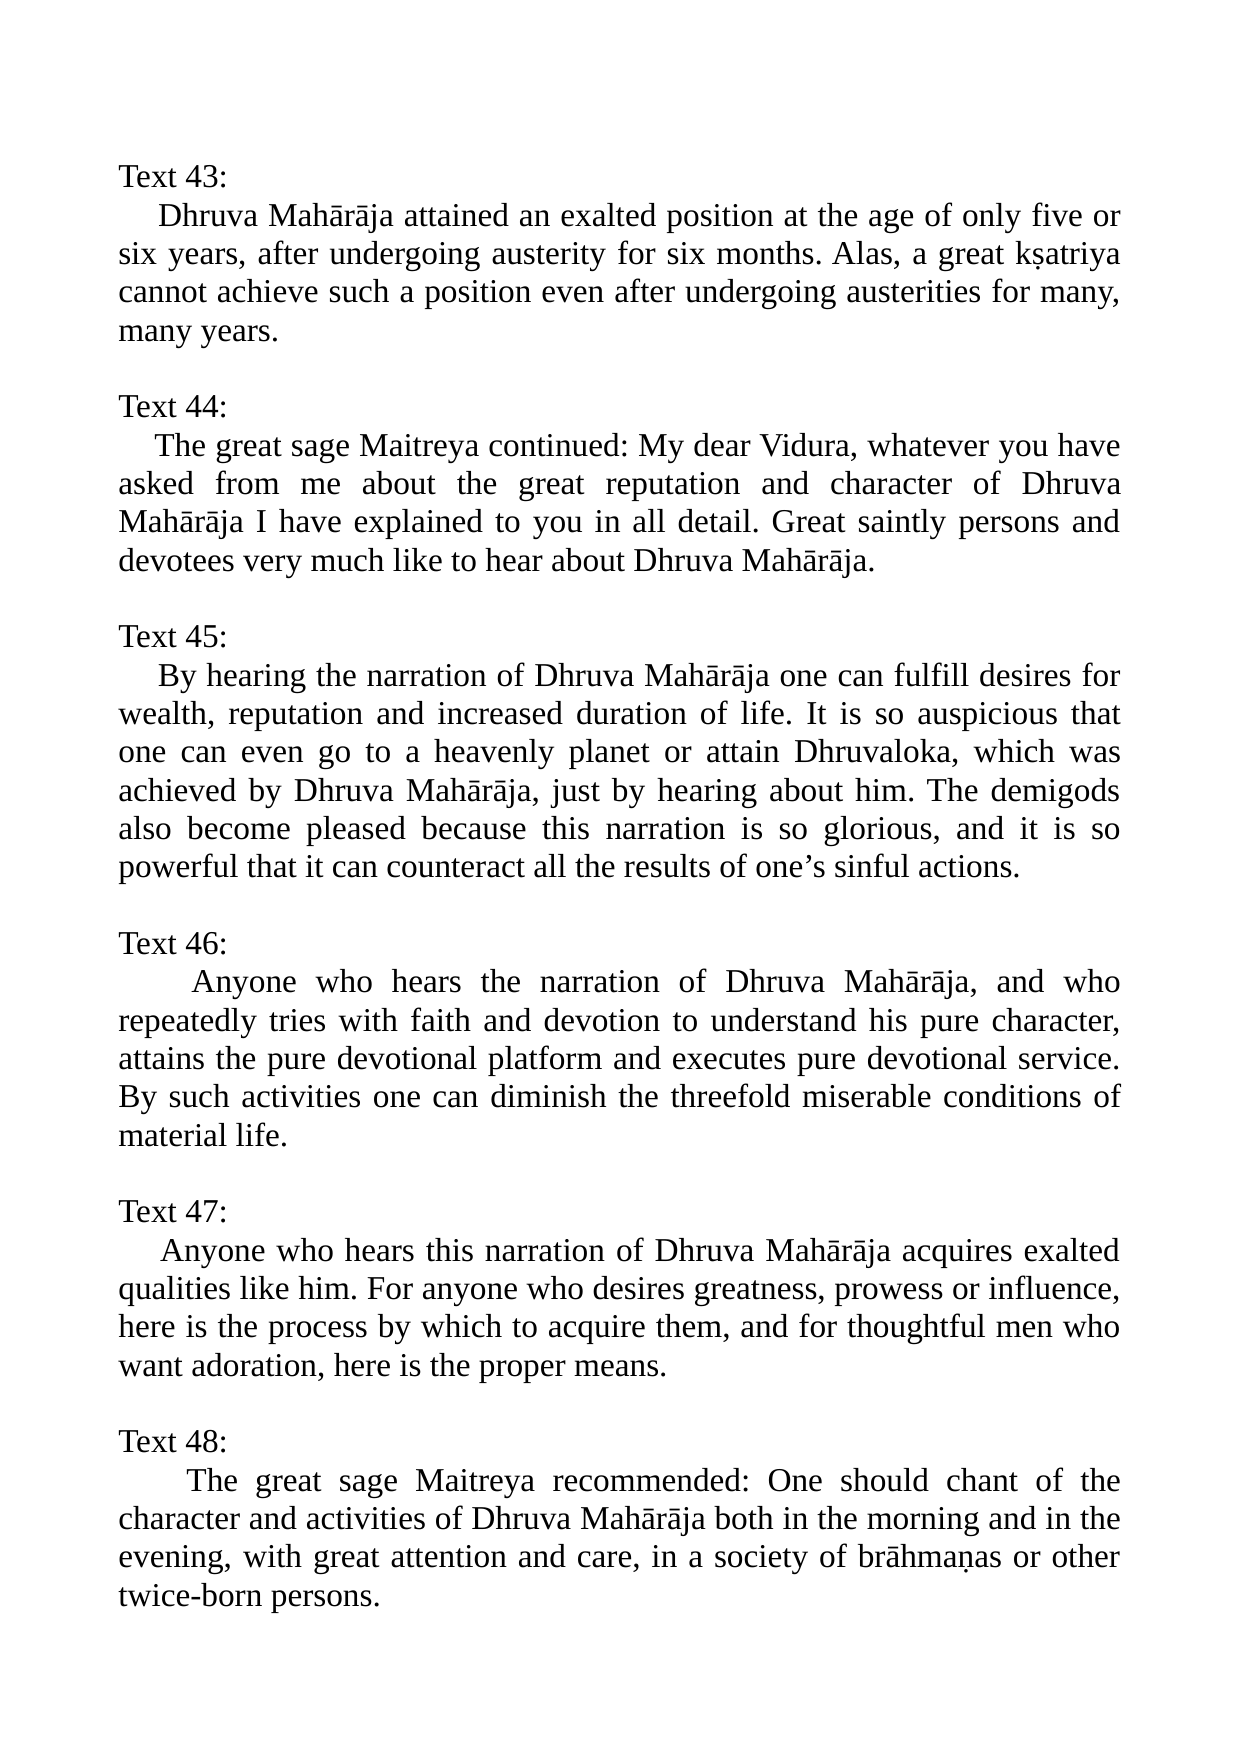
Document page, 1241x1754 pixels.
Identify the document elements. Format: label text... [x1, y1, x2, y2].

text Text 48: [118, 1421, 1122, 1460]
text Text 44: [118, 386, 1122, 425]
text Text 43: [118, 156, 1122, 195]
text The great sage Maitreya recommended: One should chant of the character and activities of Dhruva Mahārāja both in the morning and in the evening, with great attention and care, in a society of brāhmaṇas or other twice-born persons. [118, 1460, 1122, 1613]
text Text 45: [118, 616, 1122, 655]
text Anyone who hears this narration of Dhruva Mahārāja acquires exalted qualities like him. For anyone who desires greatness, prowess or influence, here is the process by which to acquire them, and for thoughtful men who want adoration, here is the proper means. [118, 1230, 1122, 1383]
text Anyone who hears the narration of Dhruva Mahārāja, and who repeatedly tries with faith and devotion to understand his pure character, attains the pure devotional platform and executes pure devotional service. By such activities one can diminish the threefold miserable conditions of material life. [118, 961, 1122, 1153]
text Text 47: [118, 1191, 1122, 1230]
text Dhruva Mahārāja attained an exalted position at the age of only five or six years, after undergoing austerity for six months. Alas, a great kṣatriya cannot achieve such a position even after undergoing austerities for many, many years. [118, 195, 1122, 348]
text Text 46: [118, 923, 1122, 961]
text By hearing the narration of Dhruva Mahārāja one can fulfill desires for wealth, reputation and increased duration of life. It is so auspicious that one can even go to a heavenly planet or attain Dhruvaloka, which was achieved by Dhruva Mahārāja, just by hearing about him. The demigods also become pleased because this narration is so glorious, and it is so powerful that it can counteract all the results of one’s sinful actions. [118, 655, 1122, 885]
text The great sage Maitreya continued: My dear Vidura, whatever you have asked from me about the great reputation and character of Dhruva Mahārāja I have explained to you in all detail. Great saintly persons and devotees very much like to hear about Dhruva Mahārāja. [118, 425, 1122, 578]
